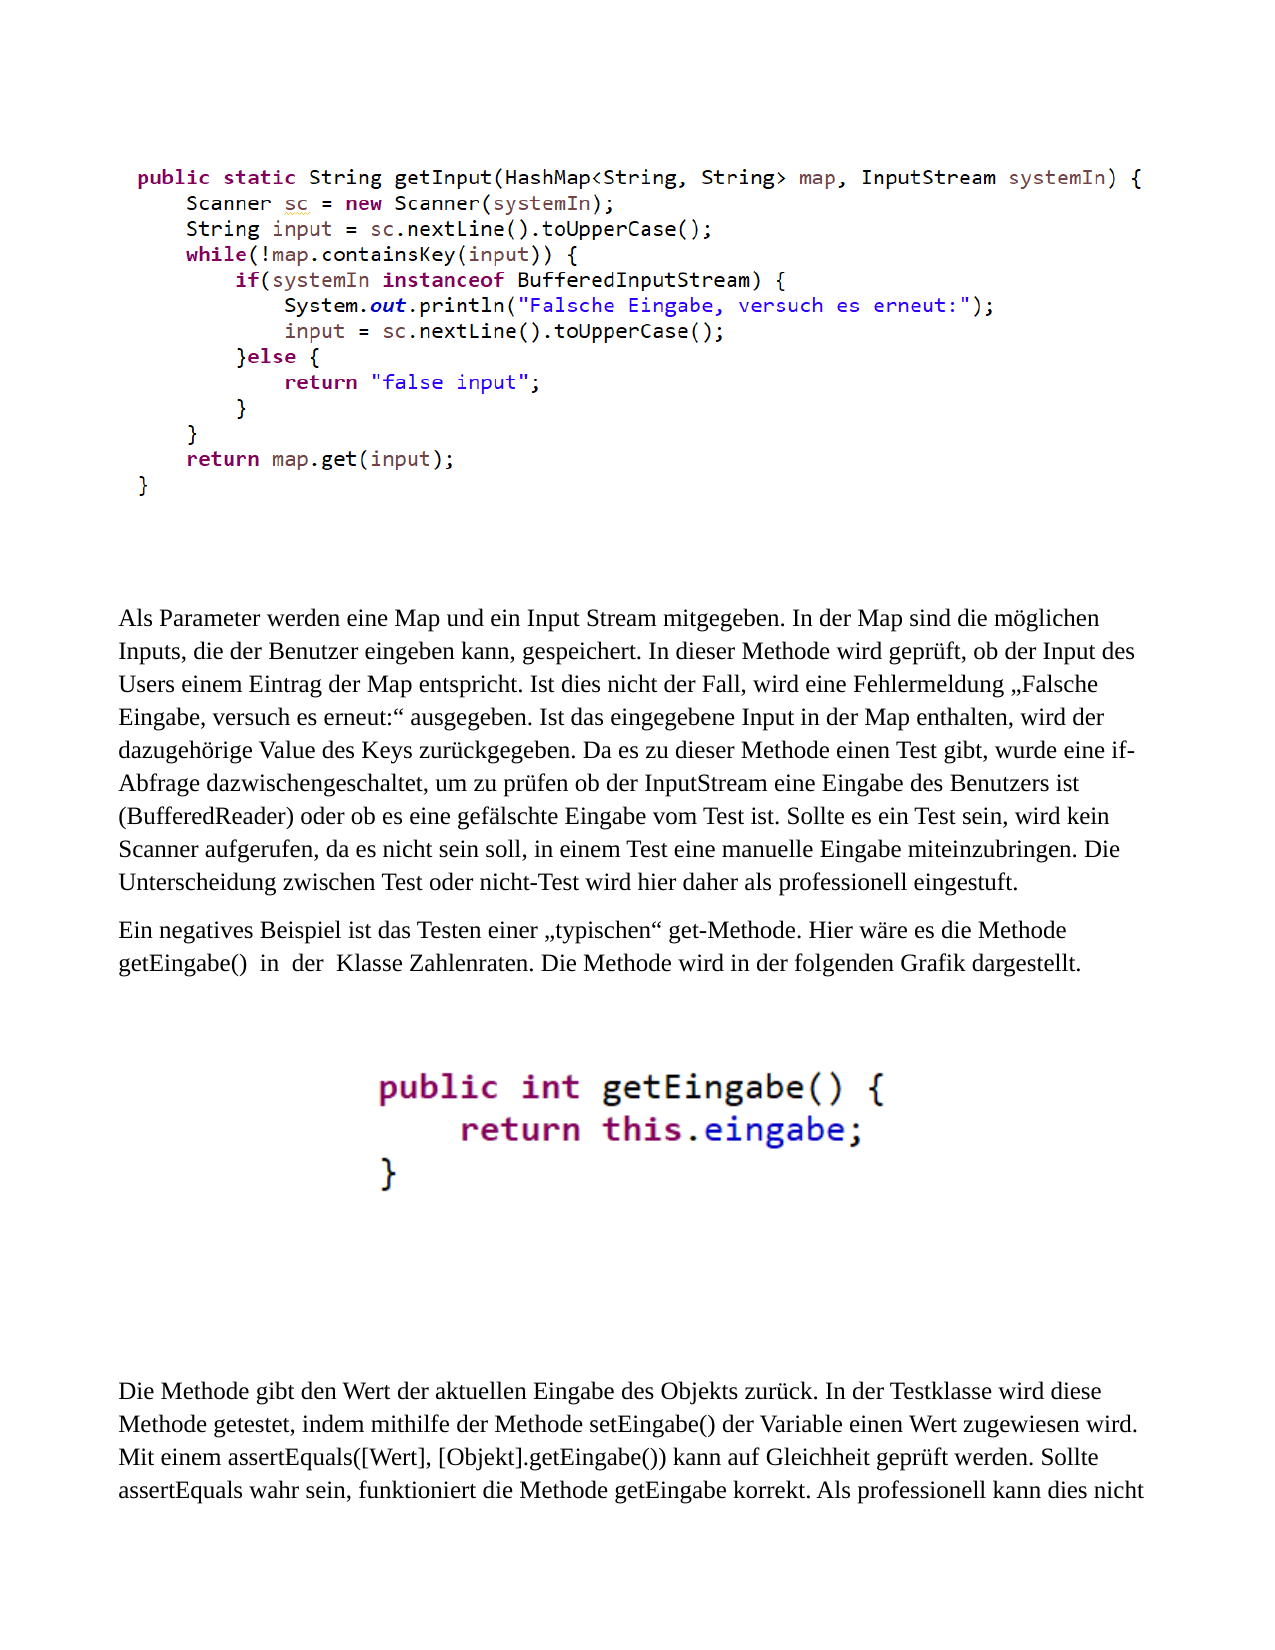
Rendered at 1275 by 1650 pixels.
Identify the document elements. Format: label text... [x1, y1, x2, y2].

text Die Methode gibt den Wert der aktuellen Eingabe des Objekts zurück. In der Testklasse wird diese Methode getestet, indem mithilfe der Methode setEingabe() der Variable einen Wert zugewiesen wird. Mit einem assertEquals([Wert], [Objekt].getEingabe()) kann auf Gleichheit geprüft werden. Sollte assertEquals wahr sein, funktioniert die Methode getEingabe korrekt. Als professionell kann dies nicht [118, 1376, 1157, 1504]
text Ein negatives Beispiel ist das Testen einer „typischen“ get-Methode. Hier wäre es die Methode getEingabe() in der Klasse Zahlenraten. Die Methode wird in der folgenden Grafik dargestellt. [118, 915, 1157, 976]
picture [350, 1042, 926, 1221]
picture [128, 165, 1147, 504]
text Als Parameter werden eine Map und ein Input Stream mitgegeben. In der Map sind die möglichen Inputs, die der Benutzer eingeben kann, gespeichert. In dieser Methode wird geprüft, ob der Input des Users einem Eintrag der Map entspricht. Ist dies nicht der Fall, wird eine Fehlermeldung „Falsche Eingabe, versuch es erneut:“ ausgegeben. Ist das eingegebene Input in der Map enthalten, wird der dazugehörige Value des Keys zurückgegeben. Da es zu dieser Methode einen Test gibt, wurde eine if-Abfrage dazwischengeschaltet, um zu prüfen ob der InputStream eine Eingabe des Benutzers ist (BufferedReader) oder ob es eine gefälschte Eingabe vom Test ist. Sollte es ein Test sein, wird kein Scanner aufgerufen, da es nicht sein soll, in einem Test eine manuelle Eingabe miteinzubringen. Die Unterscheidung zwischen Test oder nicht-Test wird hier daher als professionell eingestuft. [118, 603, 1157, 896]
